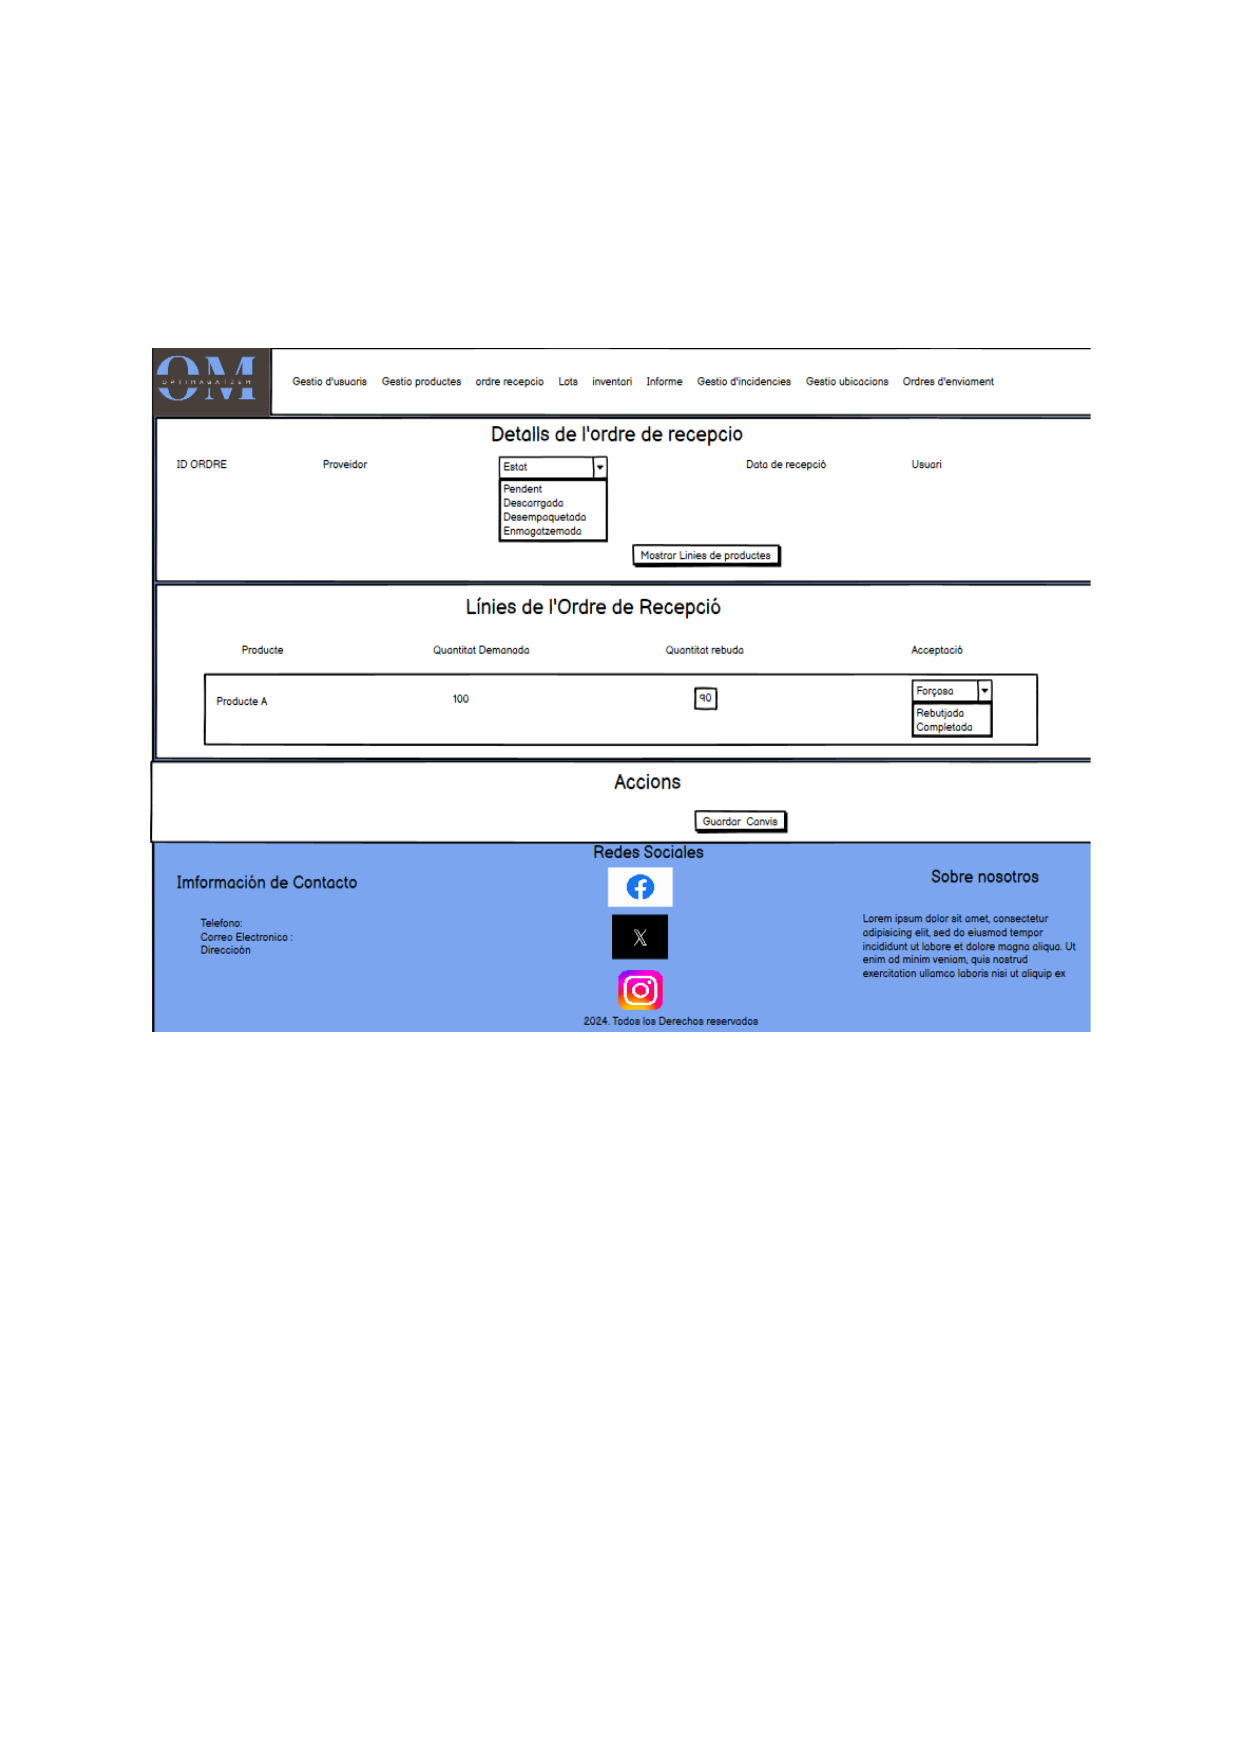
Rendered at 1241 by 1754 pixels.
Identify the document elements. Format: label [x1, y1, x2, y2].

picture [150, 348, 1091, 1032]
